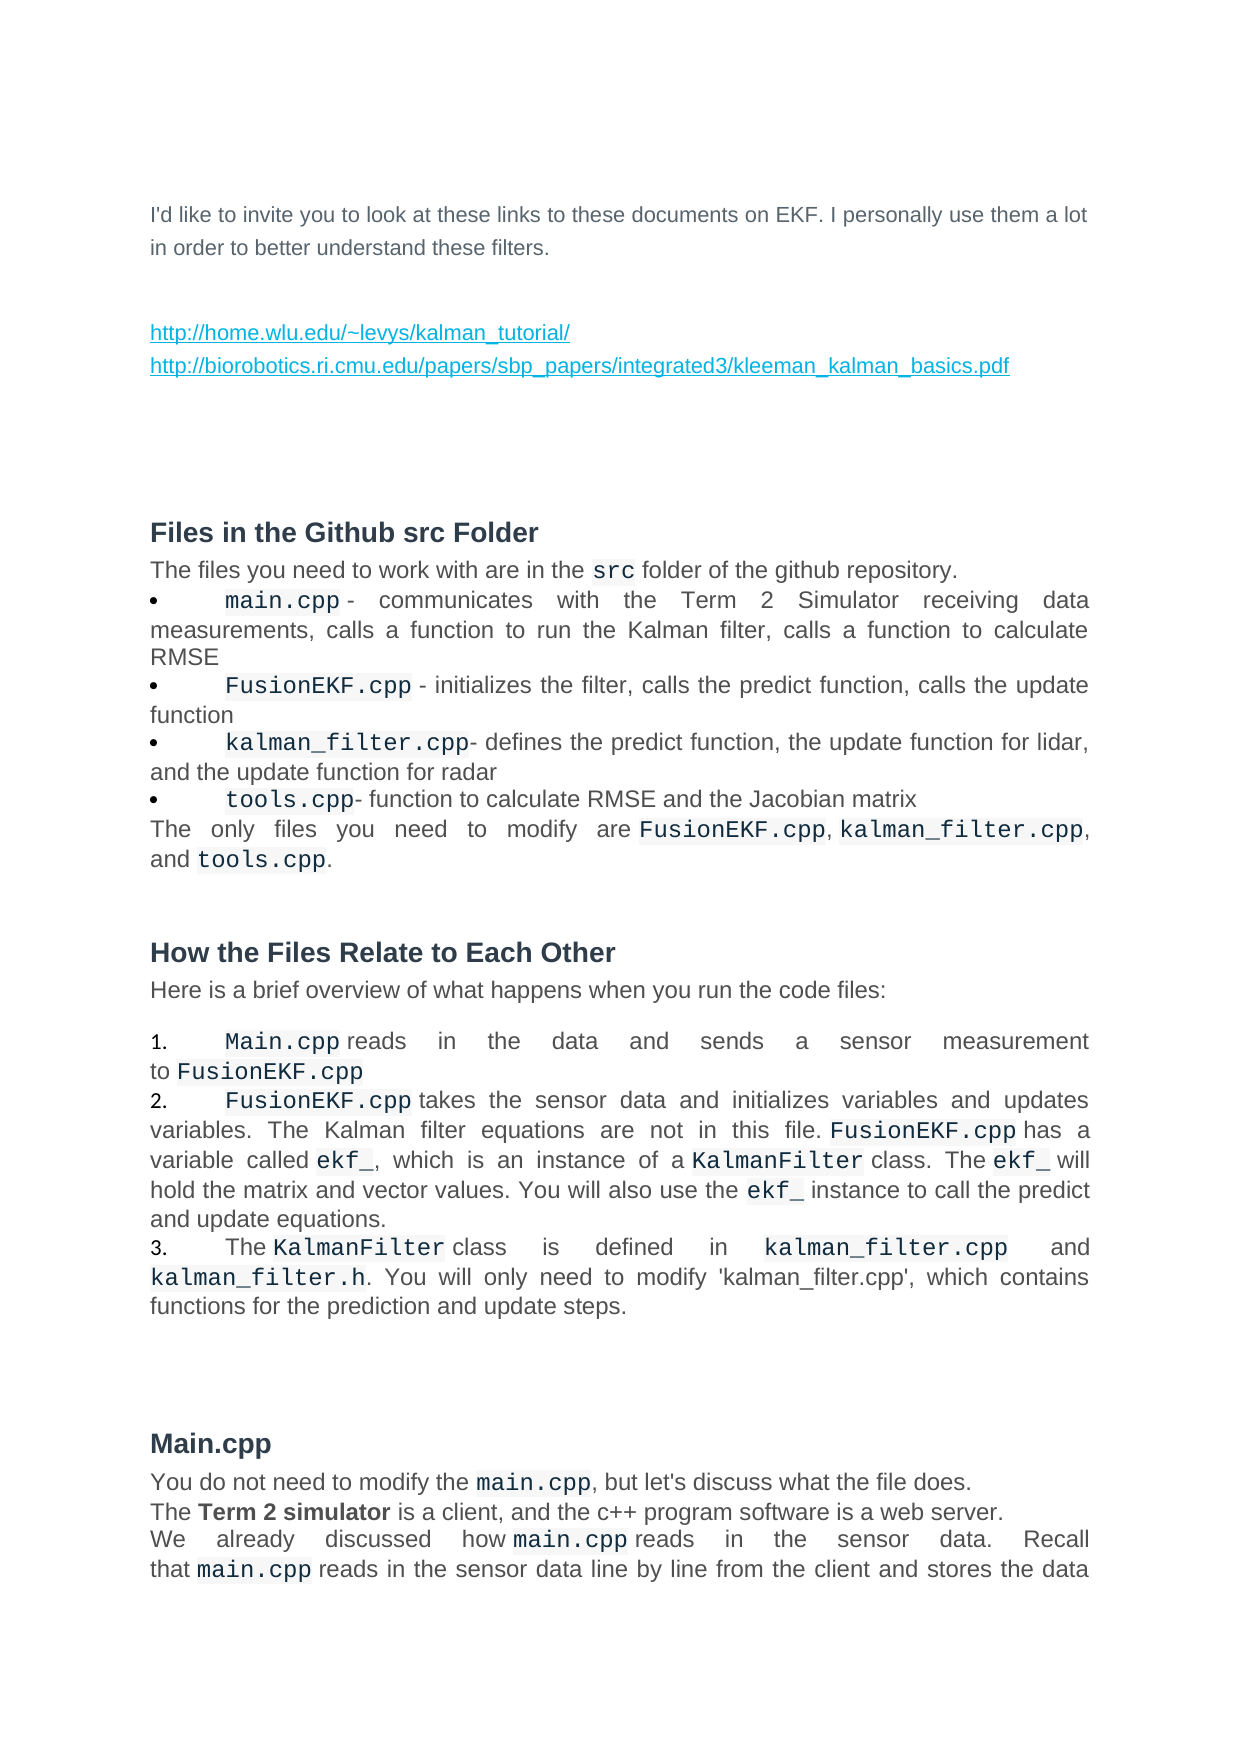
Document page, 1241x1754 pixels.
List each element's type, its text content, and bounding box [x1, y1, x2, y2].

list kalman_filter.cpp- defines the predict function, the update function for lidar, and the update function for radar [150, 728, 1090, 785]
subtitle I'd like to invite you to look at these links to these documents on EKF. I personally use them a lot in order to better understand these filters. [150, 194, 1090, 260]
list tools.cpp- function to calculate RMSE and the Jacobian matrix [150, 785, 1090, 815]
text We already discussed how main.cpp reads in the sensor data. Recall that main.cpp reads in the sensor data line by line from the client and stores the data [150, 1525, 1090, 1584]
subtitle How the Files Relate to Each Other [150, 935, 1090, 968]
text You do not need to modify the main.cpp, but let's discuss what the file does. [150, 1468, 1090, 1497]
text Here is a brief overview of what happens when you run the code files: [150, 976, 1090, 1004]
subtitle Files in the Github src Folder [150, 515, 1090, 548]
subtitle http://home.wlu.edu/~levys/kalman_tutorial/ http://biorobotics.ri.cmu.edu/papers/sbp_papers/integrated3/kleeman_kalman_basics.pdf [150, 312, 1090, 379]
text The files you need to work with are in the src folder of the github repository. [150, 556, 1090, 586]
list FusionEKF.cpp - initializes the filter, calls the predict function, calls the update function [150, 671, 1090, 728]
list Main.cpp reads in the data and sends a sensor measurement to FusionEKF.cpp [150, 1027, 1090, 1086]
list The KalmanFilter class is defined in kalman_filter.cpp and kalman_filter.h. You will only need to modify 'kalman_filter.cpp', which contains functions for the prediction and update steps. [150, 1233, 1090, 1320]
list main.cpp - communicates with the Term 2 Simulator receiving data measurements, calls a function to run the Kalman filter, calls a function to calculate RMSE [150, 586, 1090, 671]
list FusionEKF.cpp takes the sensor data and initializes variables and updates variables. The Kalman filter equations are not in this file. FusionEKF.cpp has a variable called ekf_, which is an instance of a KalmanFilter class. The ekf_ will hold the matrix and vector values. You will also use the ekf_ instance to call the predict and update equations. [150, 1086, 1090, 1233]
text The Term 2 simulator is a client, and the c++ program software is a web server. [150, 1497, 1090, 1525]
text The only files you need to modify are FusionEKF.cpp, kalman_filter.cpp, and tools.cpp. [150, 815, 1090, 874]
subtitle Main.cpp [150, 1427, 1090, 1460]
